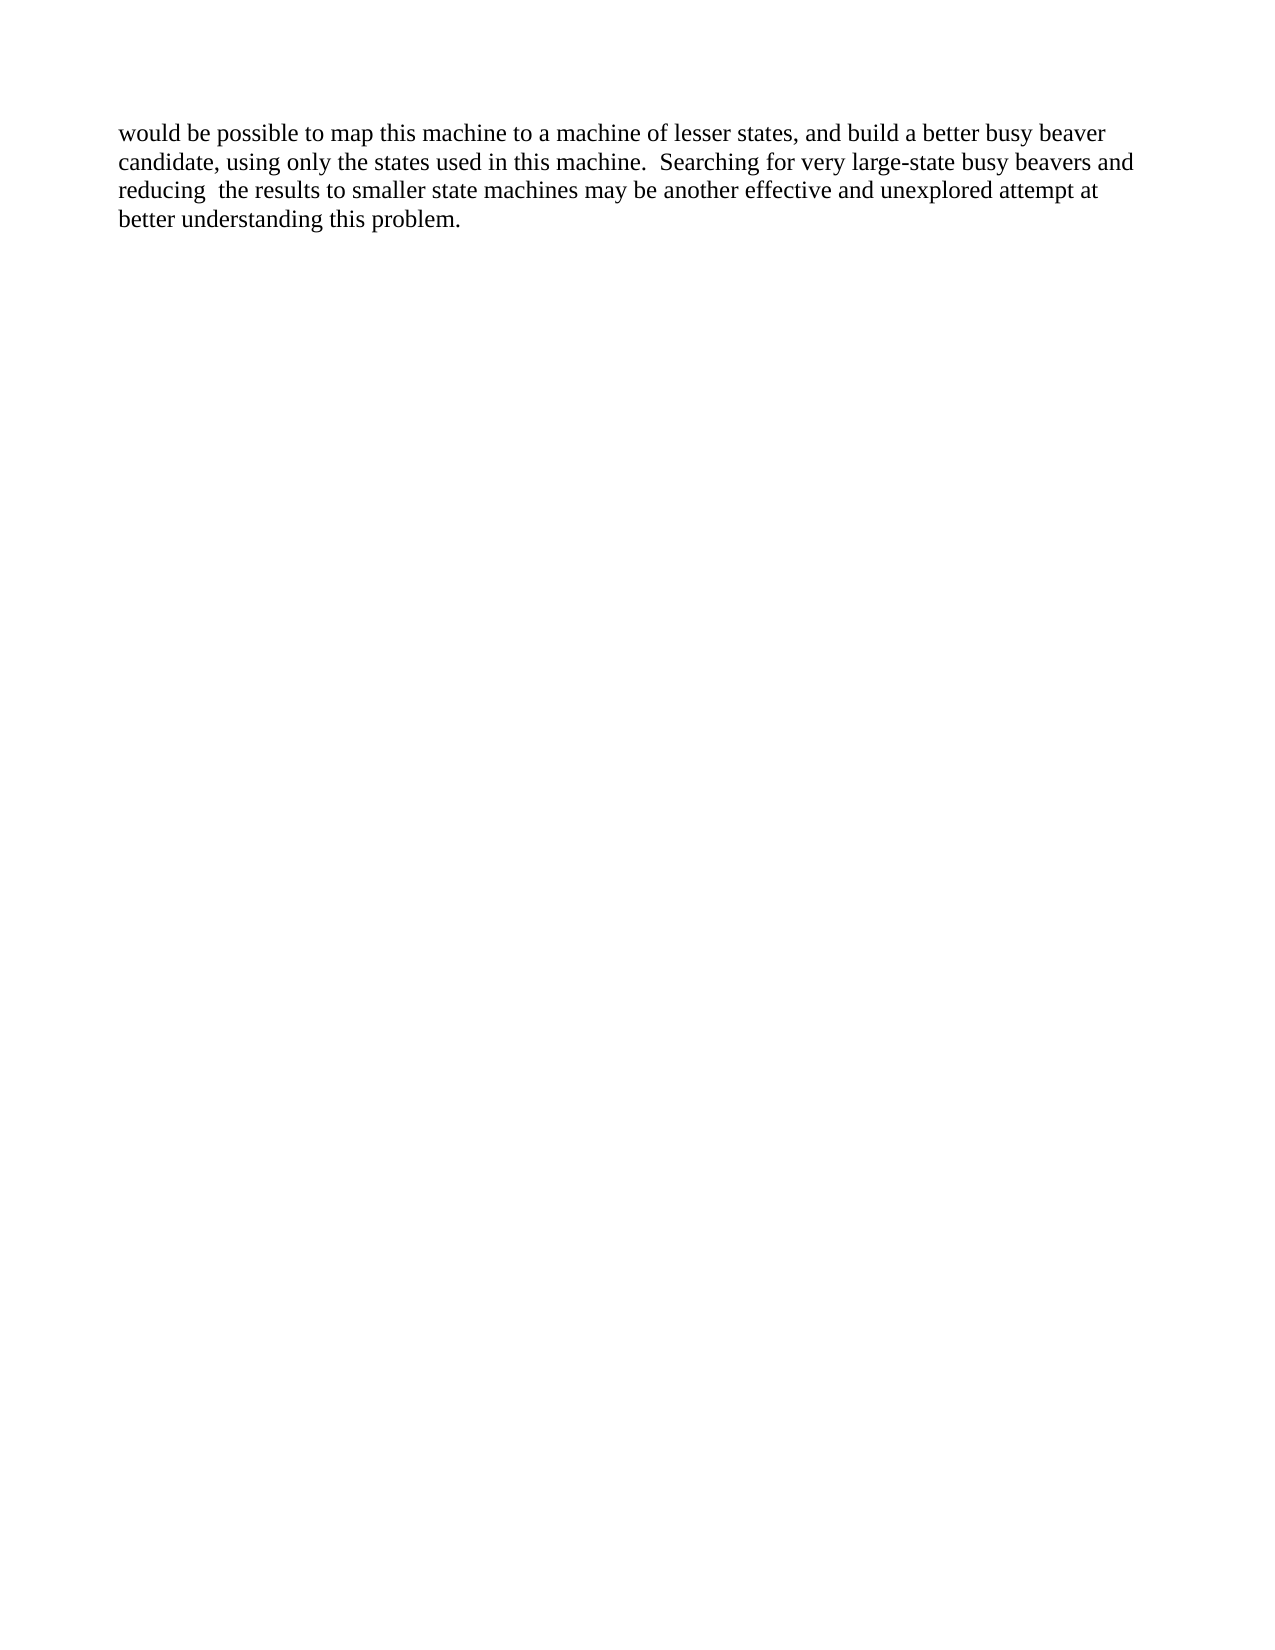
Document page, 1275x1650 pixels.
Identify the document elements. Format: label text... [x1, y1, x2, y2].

text would be possible to map this machine to a machine of lesser states, and build a better busy beaver candidate, using only the states used in this machine. Searching for very large-state busy beavers and reducing the results to smaller state machines may be another effective and unexplored attempt at better understanding this problem. [118, 118, 1157, 233]
